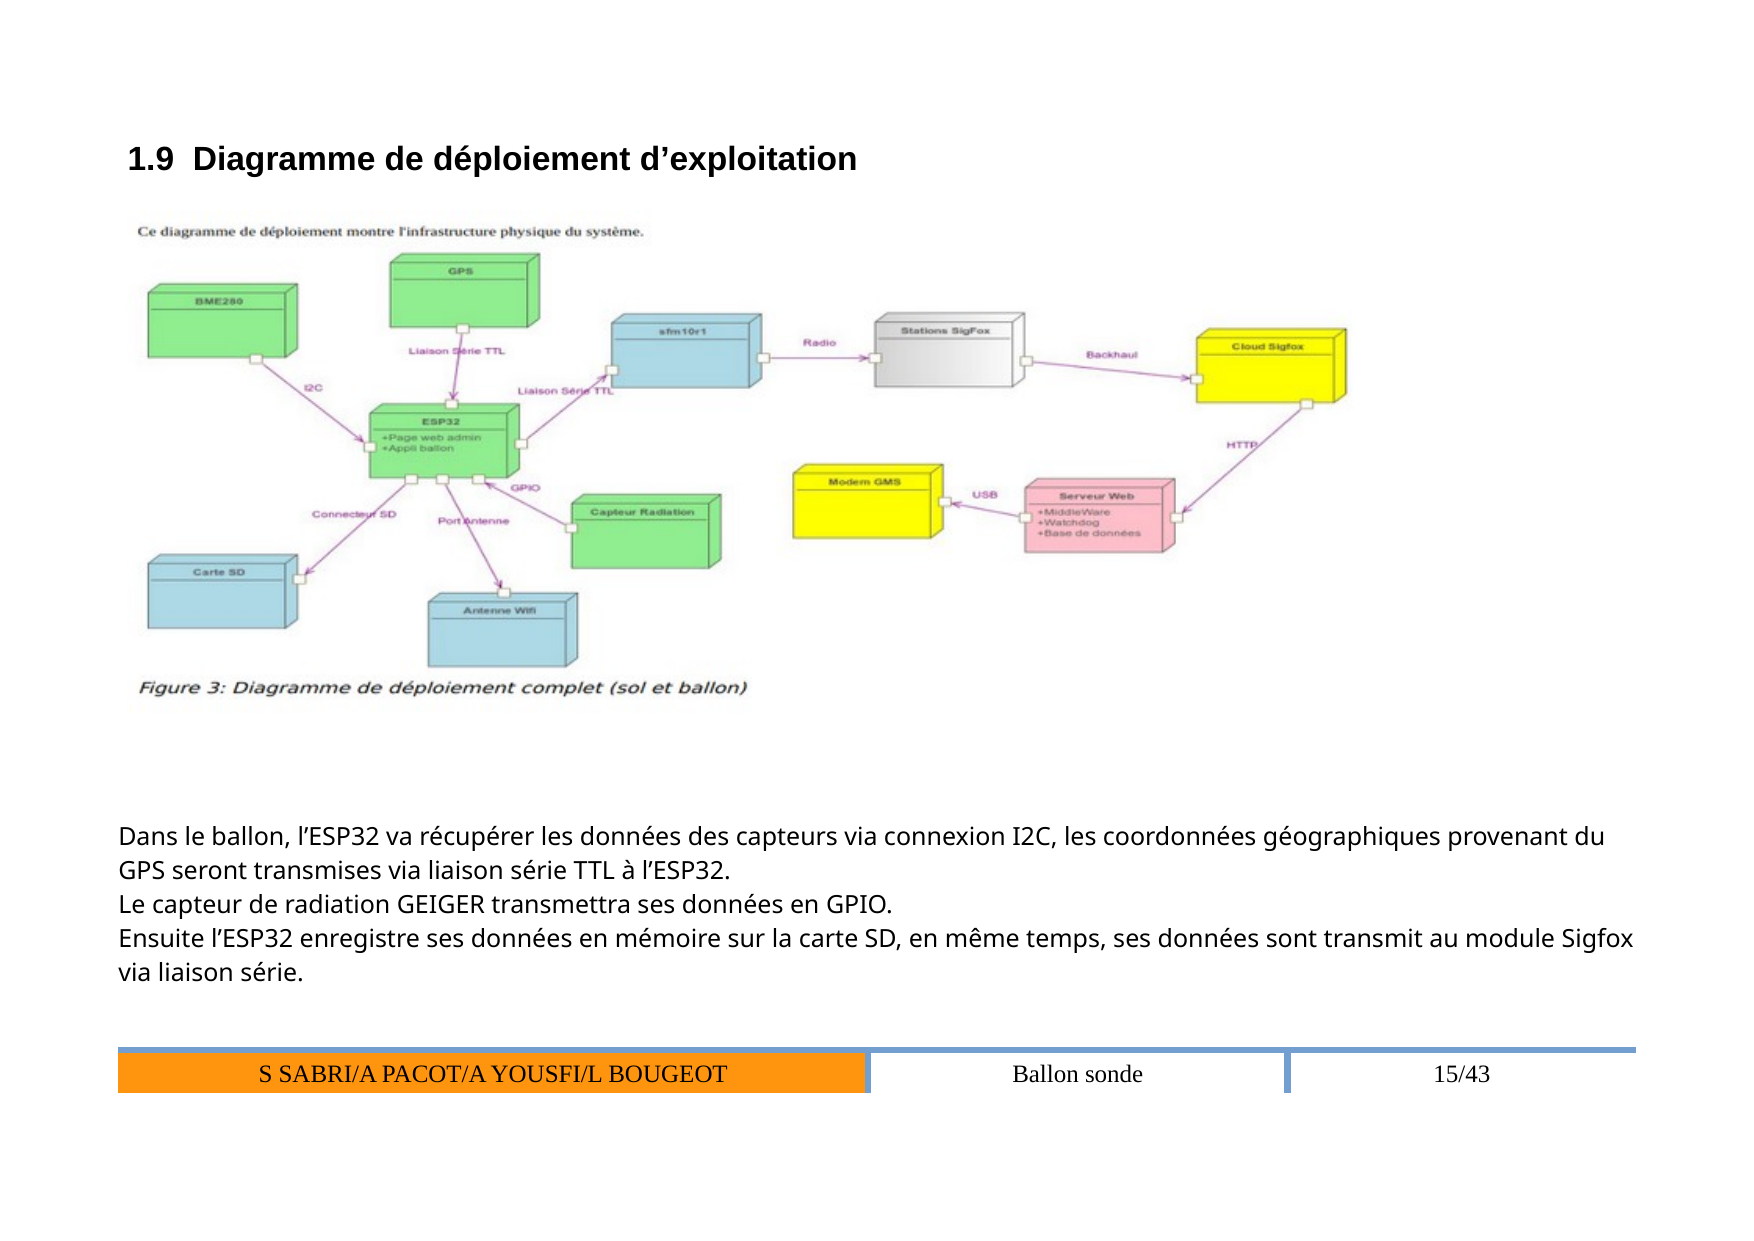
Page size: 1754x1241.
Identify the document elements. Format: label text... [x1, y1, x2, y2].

text Dans le ballon, l’ESP32 va récupérer les données des capteurs via connexion I2C, les coordonnées géographiques provenant du GPS seront transmises via liaison série TTL à l’ESP32. [118, 818, 1636, 886]
subtitle Diagramme de déploiement d’exploitation [118, 139, 1636, 178]
text Le capteur de radiation GEIGER transmettra ses données en GPIO. [118, 886, 1636, 920]
picture [126, 210, 1381, 728]
text Ensuite l’ESP32 enregistre ses données en mémoire sur la carte SD, en même temps, ses données sont transmit au module Sigfox via liaison série. [118, 920, 1636, 988]
